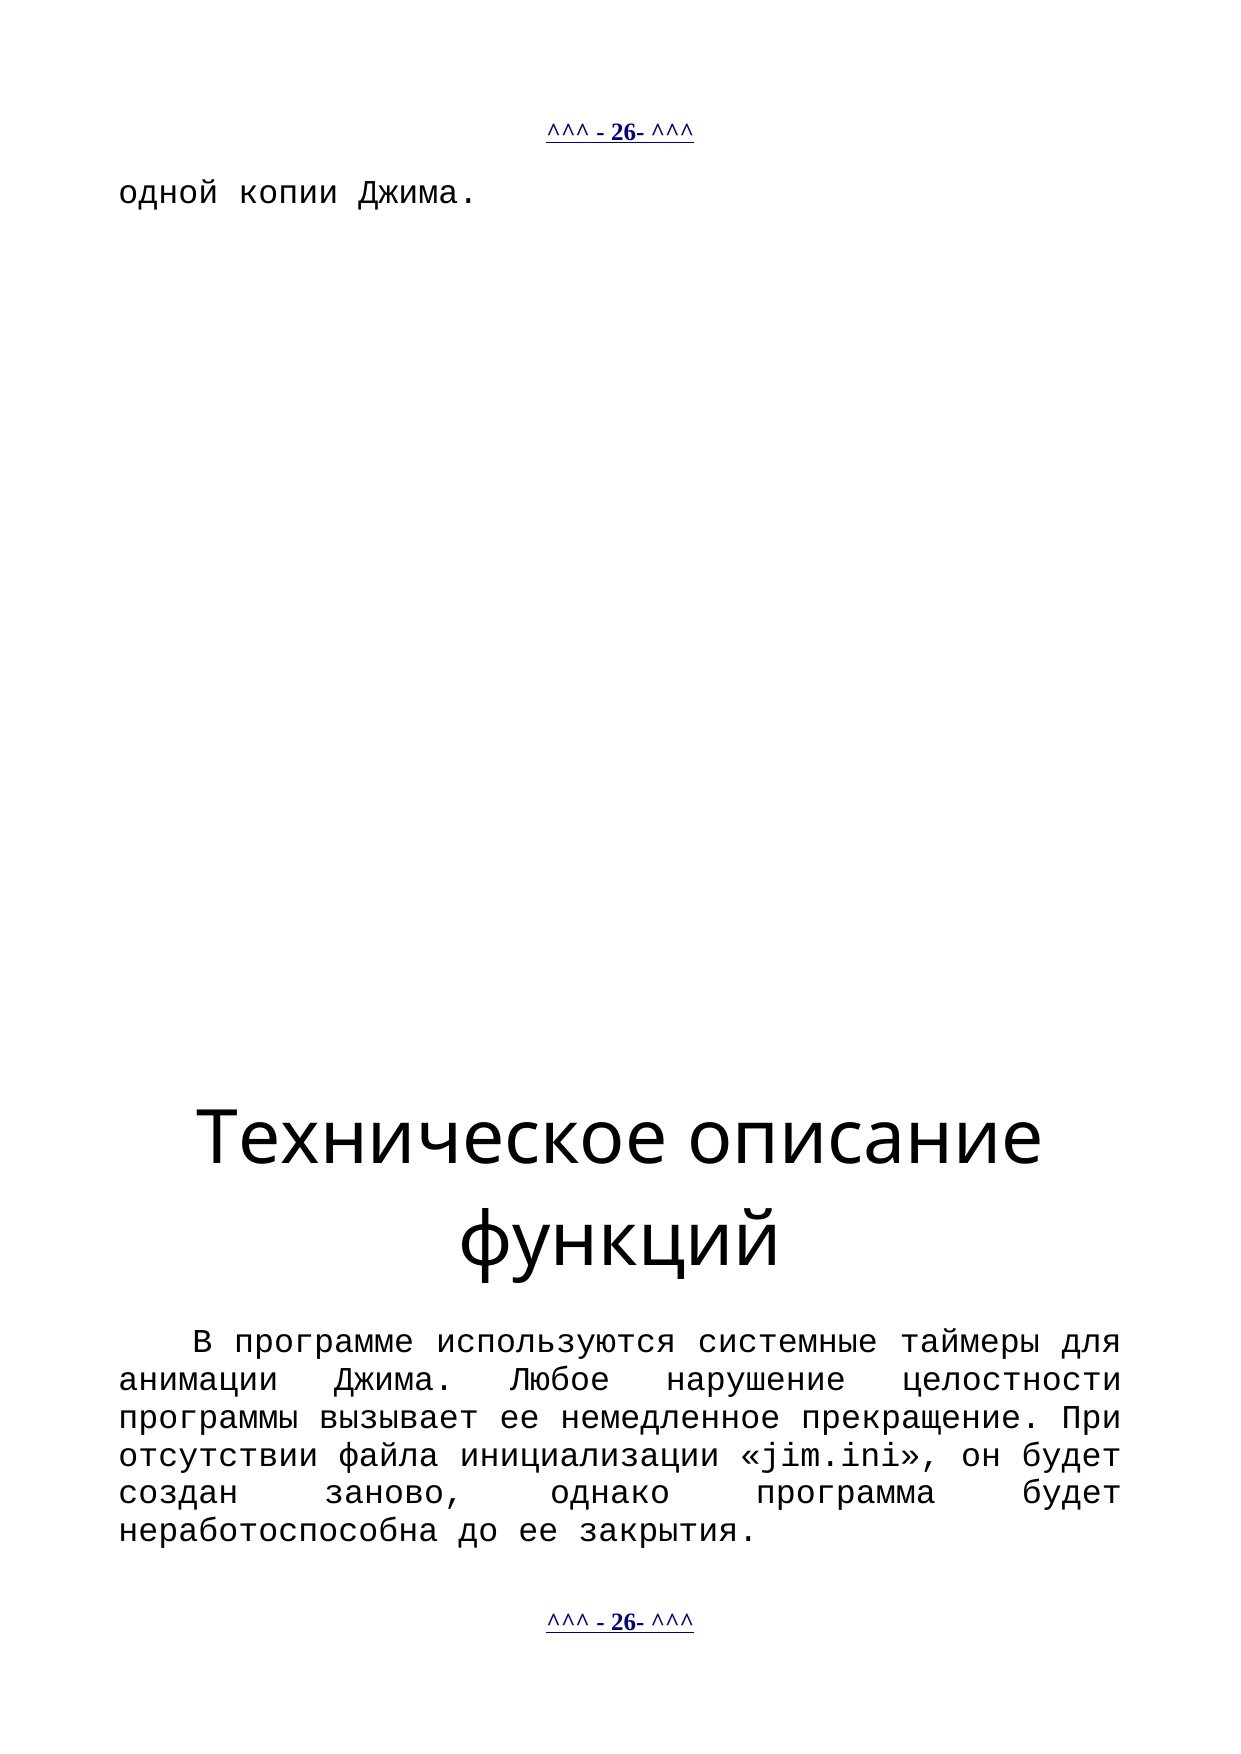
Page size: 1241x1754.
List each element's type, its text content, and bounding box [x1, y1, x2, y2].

text В программе используются системные таймеры для анимации Джима. Любое нарушение целостности программы вызывает ее немедленное прекращение. При отсутствии файла инициализации «jim.ini», он будет создан заново, однако программа будет неработоспособна до ее закрытия. [118, 1325, 1122, 1552]
text Техническое описание функций [118, 1083, 1122, 1287]
text одной копии Джима. [118, 175, 1122, 213]
